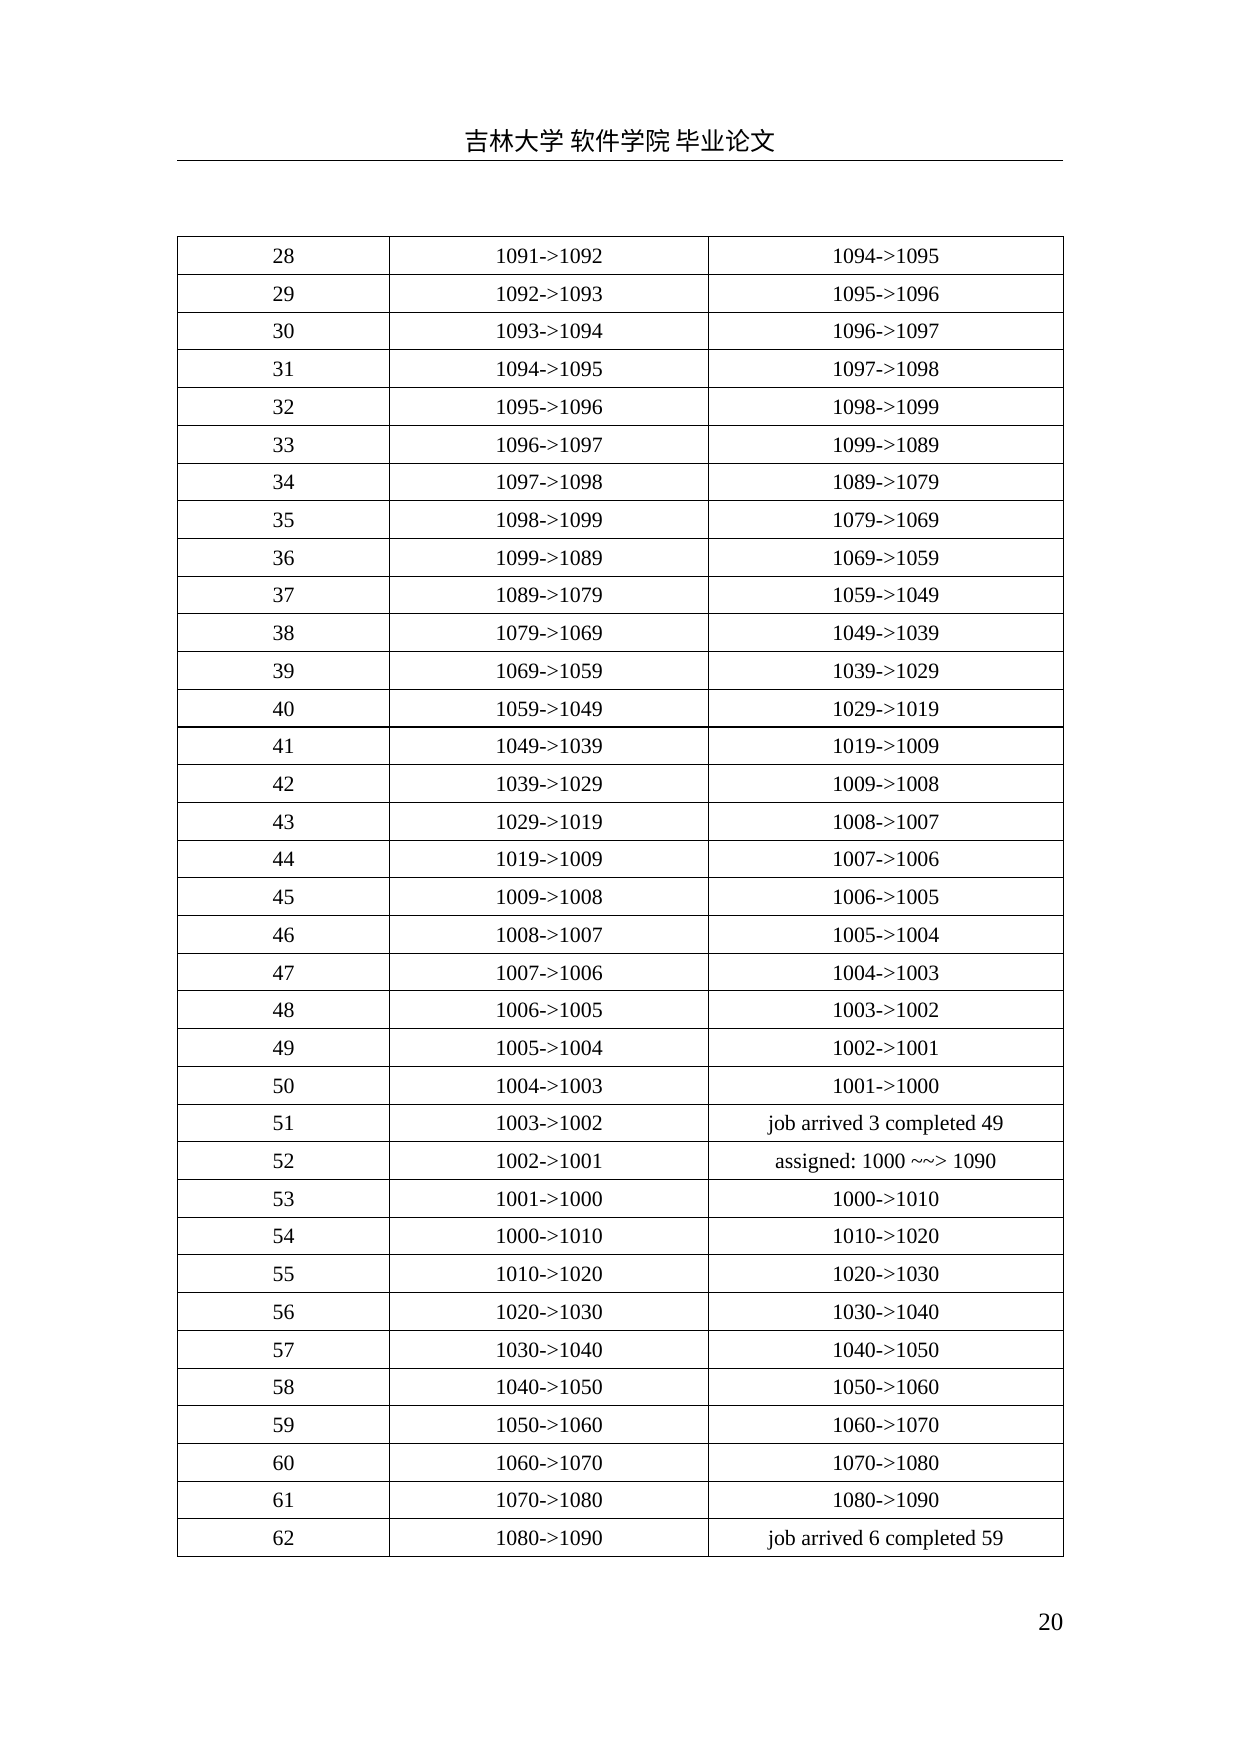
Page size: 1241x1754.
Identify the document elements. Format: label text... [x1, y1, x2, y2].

table_cell 1079->1069 [390, 614, 708, 651]
table_cell 1001->1000 [390, 1180, 708, 1217]
table_cell 1008->1007 [390, 916, 708, 953]
table_cell 1094->1095 [390, 350, 708, 387]
table_cell 38 [178, 614, 389, 651]
table_cell 1080->1090 [390, 1519, 708, 1556]
table_cell 60 [178, 1444, 389, 1481]
table_cell 1029->1019 [390, 803, 708, 839]
table_cell 1002->1001 [709, 1029, 1063, 1066]
table_cell 1059->1049 [709, 577, 1063, 613]
table_cell 1050->1060 [390, 1406, 708, 1443]
table_cell 49 [178, 1029, 389, 1066]
table_cell 39 [178, 652, 389, 689]
table_cell 40 [178, 690, 389, 726]
table_cell 1040->1050 [390, 1369, 708, 1405]
table_cell 61 [178, 1482, 389, 1518]
table_cell 1099->1089 [709, 426, 1063, 462]
table_cell 31 [178, 350, 389, 387]
table_cell 28 [178, 237, 389, 274]
table_cell 50 [178, 1067, 389, 1103]
table_cell 37 [178, 577, 389, 613]
table_cell 58 [178, 1369, 389, 1405]
table_cell 1095->1096 [709, 275, 1063, 312]
table_cell 1001->1000 [709, 1067, 1063, 1103]
table_cell 1097->1098 [709, 350, 1063, 387]
table_cell 1029->1019 [709, 690, 1063, 726]
table_cell 42 [178, 765, 389, 802]
table_cell 1010->1020 [390, 1255, 708, 1292]
table_cell 1079->1069 [709, 501, 1063, 538]
table_cell 1089->1079 [390, 577, 708, 613]
table_cell 55 [178, 1255, 389, 1292]
table_cell 1094->1095 [709, 237, 1063, 274]
table_cell 30 [178, 313, 389, 349]
table_cell 1089->1079 [709, 464, 1063, 500]
table_cell 1009->1008 [390, 878, 708, 915]
table_cell 36 [178, 539, 389, 576]
table_cell 1098->1099 [709, 388, 1063, 425]
table_cell 1020->1030 [390, 1293, 708, 1330]
table_cell 52 [178, 1142, 389, 1179]
table_cell 1098->1099 [390, 501, 708, 538]
table_cell 1093->1094 [390, 313, 708, 349]
table_cell 1099->1089 [390, 539, 708, 576]
table_cell 1030->1040 [709, 1293, 1063, 1330]
table_cell 45 [178, 878, 389, 915]
table_cell 1092->1093 [390, 275, 708, 312]
table_cell 1003->1002 [390, 1105, 708, 1141]
table_cell 1004->1003 [390, 1067, 708, 1103]
table_cell 1091->1092 [390, 237, 708, 274]
table_cell job arrived 3 completed 49 [709, 1105, 1063, 1141]
table_cell 53 [178, 1180, 389, 1217]
table_cell 54 [178, 1218, 389, 1254]
table_cell 32 [178, 388, 389, 425]
table_cell assigned: 1000 ~~> 1090 [709, 1142, 1063, 1179]
table_cell 1005->1004 [390, 1029, 708, 1066]
table_cell 35 [178, 501, 389, 538]
table_cell 59 [178, 1406, 389, 1443]
table_cell 1080->1090 [709, 1482, 1063, 1518]
table_cell 1008->1007 [709, 803, 1063, 839]
table_cell 1069->1059 [709, 539, 1063, 576]
table_cell 1003->1002 [709, 991, 1063, 1028]
table_cell 51 [178, 1105, 389, 1141]
table_cell 1005->1004 [709, 916, 1063, 953]
table_cell 1096->1097 [709, 313, 1063, 349]
table_cell 1007->1006 [390, 954, 708, 990]
table_cell 1020->1030 [709, 1255, 1063, 1292]
table_cell 1006->1005 [709, 878, 1063, 915]
table_cell 1007->1006 [709, 841, 1063, 877]
table_cell 1050->1060 [709, 1369, 1063, 1405]
table_cell 1019->1009 [709, 728, 1063, 764]
table_cell 1030->1040 [390, 1331, 708, 1367]
table_cell 1059->1049 [390, 690, 708, 726]
table_cell 1010->1020 [709, 1218, 1063, 1254]
table_cell 1039->1029 [709, 652, 1063, 689]
table_cell job arrived 6 completed 59 [709, 1519, 1063, 1556]
table_cell 1004->1003 [709, 954, 1063, 990]
table_cell 47 [178, 954, 389, 990]
table_cell 1009->1008 [709, 765, 1063, 802]
table_cell 1049->1039 [390, 728, 708, 764]
table_cell 1069->1059 [390, 652, 708, 689]
table_cell 57 [178, 1331, 389, 1367]
table_cell 1097->1098 [390, 464, 708, 500]
table_cell 1040->1050 [709, 1331, 1063, 1367]
table_cell 1000->1010 [709, 1180, 1063, 1217]
table_cell 1002->1001 [390, 1142, 708, 1179]
table_cell 1019->1009 [390, 841, 708, 877]
table_cell 44 [178, 841, 389, 877]
table_cell 1070->1080 [709, 1444, 1063, 1481]
table_cell 1039->1029 [390, 765, 708, 802]
table_cell 62 [178, 1519, 389, 1556]
table_cell 43 [178, 803, 389, 839]
table_cell 1095->1096 [390, 388, 708, 425]
table_cell 48 [178, 991, 389, 1028]
table_cell 1096->1097 [390, 426, 708, 462]
table_cell 1070->1080 [390, 1482, 708, 1518]
table_cell 1060->1070 [709, 1406, 1063, 1443]
table_cell 29 [178, 275, 389, 312]
table_cell 46 [178, 916, 389, 953]
table_cell 41 [178, 728, 389, 764]
table_cell 1060->1070 [390, 1444, 708, 1481]
table_cell 1000->1010 [390, 1218, 708, 1254]
table_cell 56 [178, 1293, 389, 1330]
table_cell 1006->1005 [390, 991, 708, 1028]
table_cell 33 [178, 426, 389, 462]
table_cell 1049->1039 [709, 614, 1063, 651]
table_cell 34 [178, 464, 389, 500]
